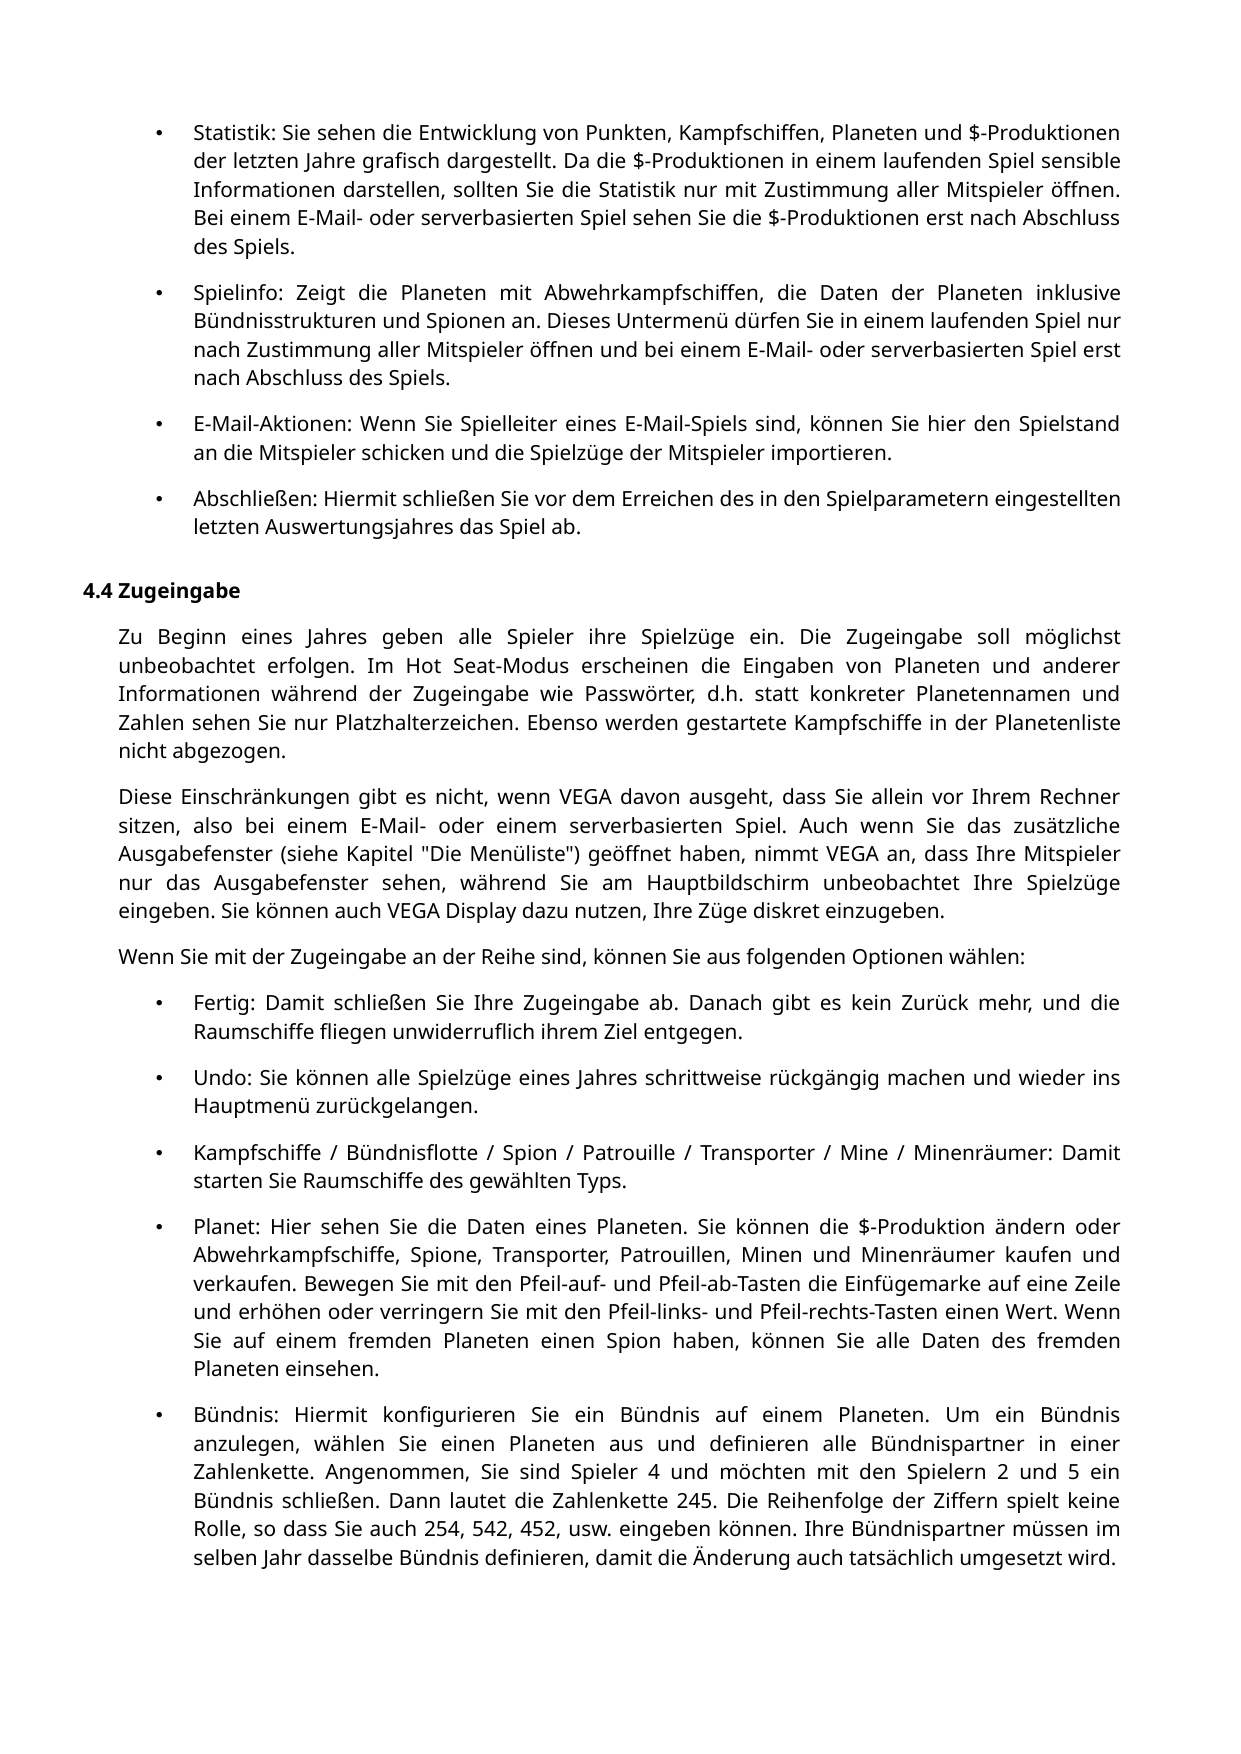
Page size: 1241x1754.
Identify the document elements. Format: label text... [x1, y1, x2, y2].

list Bündnis: Hiermit konfigurieren Sie ein Bündnis auf einem Planeten. Um ein Bündnis anzulegen, wählen Sie einen Planeten aus und definieren alle Bündnispartner in einer Zahlenkette. Angenommen, Sie sind Spieler 4 und möchten mit den Spielern 2 und 5 ein Bündnis schließen. Dann lautet die Zahlenkette 245. Die Reihenfolge der Ziffern spielt keine Rolle, so dass Sie auch 254, 542, 452, usw. eingeben können. Ihre Bündnispartner müssen im selben Jahr dasselbe Bündnis definieren, damit die Änderung auch tatsächlich umgesetzt wird. [156, 1401, 1122, 1571]
list Spielinfo: Zeigt die Planeten mit Abwehrkampfschiffen, die Daten der Planeten inklusive Bündnisstrukturen und Spionen an. Dieses Untermenü dürfen Sie in einem laufenden Spiel nur nach Zustimmung aller Mitspieler öffnen und bei einem E-Mail- oder serverbasierten Spiel erst nach Abschluss des Spiels. [156, 278, 1122, 392]
text Zu Beginn eines Jahres geben alle Spieler ihre Spielzüge ein. Die Zugeingabe soll möglichst unbeobachtet erfolgen. Im Hot Seat-Modus erscheinen die Eingaben von Planeten und anderer Informationen während der Zugeingabe wie Passwörter, d.h. statt konkreter Planetennamen und Zahlen sehen Sie nur Platzhalterzeichen. Ebenso werden gestartete Kampfschiffe in der Planetenliste nicht abgezogen. [118, 622, 1122, 765]
list Kampfschiffe / Bündnisflotte / Spion / Patrouille / Transporter / Mine / Minenräumer: Damit starten Sie Raumschiffe des gewählten Typs. [156, 1138, 1122, 1194]
list Statistik: Sie sehen die Entwicklung von Punkten, Kampfschiffen, Planeten und $-Produktionen der letzten Jahre grafisch dargestellt. Da die $-Produktionen in einem laufenden Spiel sensible Informationen darstellen, sollten Sie die Statistik nur mit Zustimmung aller Mitspieler öffnen. Bei einem E-Mail- oder serverbasierten Spiel sehen Sie die $-Produktionen erst nach Abschluss des Spiels. [156, 118, 1122, 260]
list Undo: Sie können alle Spielzüge eines Jahres schrittweise rückgängig machen und wieder ins Hauptmenü zurückgelangen. [156, 1063, 1122, 1120]
list Abschließen: Hiermit schließen Sie vor dem Erreichen des in den Spielparametern eingestellten letzten Auswertungsjahres das Spiel ab. [156, 484, 1122, 541]
list Fertig: Damit schließen Sie Ihre Zugeingabe ab. Danach gibt es kein Zurück mehr, und die Raumschiffe fliegen unwiderruflich ihrem Ziel entgegen. [156, 988, 1122, 1045]
list E-Mail-Aktionen: Wenn Sie Spielleiter eines E-Mail-Spiels sind, können Sie hier den Spielstand an die Mitspieler schicken und die Spielzüge der Mitspieler importieren. [156, 409, 1122, 466]
subtitle Zugeingabe [118, 576, 1122, 605]
text Wenn Sie mit der Zugeingabe an der Reihe sind, können Sie aus folgenden Optionen wählen: [118, 942, 1122, 971]
text Diese Einschränkungen gibt es nicht, wenn VEGA davon ausgeht, dass Sie allein vor Ihrem Rechner sitzen, also bei einem E-Mail- oder einem serverbasierten Spiel. Auch wenn Sie das zusätzliche Ausgabefenster (siehe Kapitel "Die Menüliste") geöffnet haben, nimmt VEGA an, dass Ihre Mitspieler nur das Ausgabefenster sehen, während Sie am Hauptbildschirm unbeobachtet Ihre Spielzüge eingeben. Sie können auch VEGA Display dazu nutzen, Ihre Züge diskret einzugeben. [118, 782, 1122, 924]
list Planet: Hier sehen Sie die Daten eines Planeten. Sie können die $-Produktion ändern oder Abwehrkampfschiffe, Spione, Transporter, Patrouillen, Minen und Minenräumer kaufen und verkaufen. Bewegen Sie mit den Pfeil-auf- und Pfeil-ab-Tasten die Einfügemarke auf eine Zeile und erhöhen oder verringern Sie mit den Pfeil-links- und Pfeil-rechts-Tasten einen Wert. Wenn Sie auf einem fremden Planeten einen Spion haben, können Sie alle Daten des fremden Planeten einsehen. [156, 1212, 1122, 1383]
